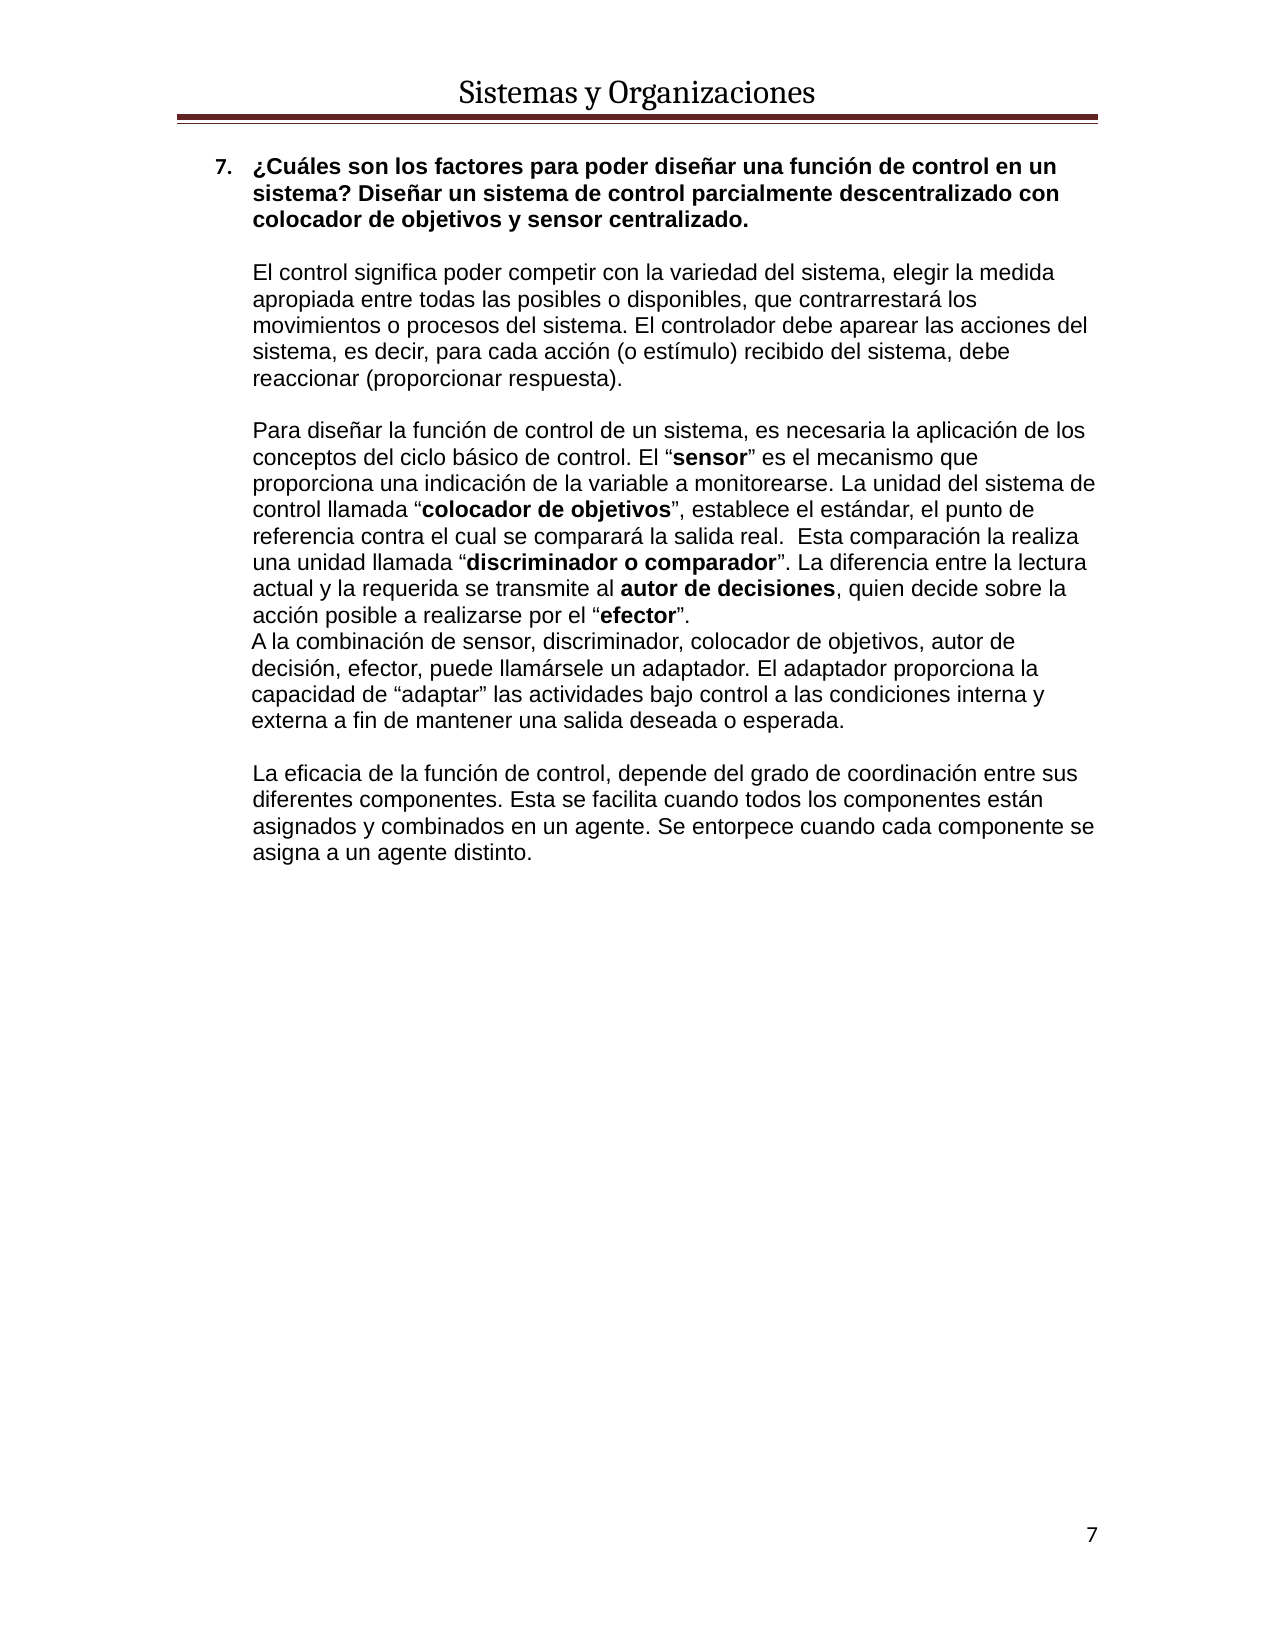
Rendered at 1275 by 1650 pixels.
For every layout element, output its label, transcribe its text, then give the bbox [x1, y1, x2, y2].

list ¿Cuáles son los factores para poder diseñar una función de control en un sistema? Diseñar un sistema de control parcialmente descentralizado con colocador de objetivos y sensor centralizado. [215, 152, 1098, 233]
list La eficacia de la función de control, depende del grado de coordinación entre sus diferentes componentes. Esta se facilita cuando todos los componentes están asignados y combinados en un agente. Se entorpece cuando cada componente se asigna a un agente distinto. [252, 760, 1098, 865]
list El control significa poder competir con la variedad del sistema, elegir la medida apropiada entre todas las posibles o disponibles, que contrarrestará los movimientos o procesos del sistema. El controlador debe aparear las acciones del sistema, es decir, para cada acción (o estímulo) recibido del sistema, debe reaccionar (proporcionar respuesta). [252, 259, 1098, 391]
text A la combinación de sensor, discriminador, colocador de objetivos, autor de decisión, efector, puede llamársele un adaptador. El adaptador proporciona la capacidad de “adaptar” las actividades bajo control a las condiciones interna y externa a fin de mantener una salida deseada o esperada. [251, 628, 1098, 733]
list Para diseñar la función de control de un sistema, es necesaria la aplicación de los conceptos del ciclo básico de control. El “sensor” es el mecanismo que proporciona una indicación de la variable a monitorearse. La unidad del sistema de control llamada “colocador de objetivos”, establece el estándar, el punto de referencia contra el cual se comparará la salida real. Esta comparación la realiza una unidad llamada “discriminador o comparador”. La diferencia entre la lectura actual y la requerida se transmite al autor de decisiones, quien decide sobre la acción posible a realizarse por el “efector”. [252, 417, 1098, 628]
